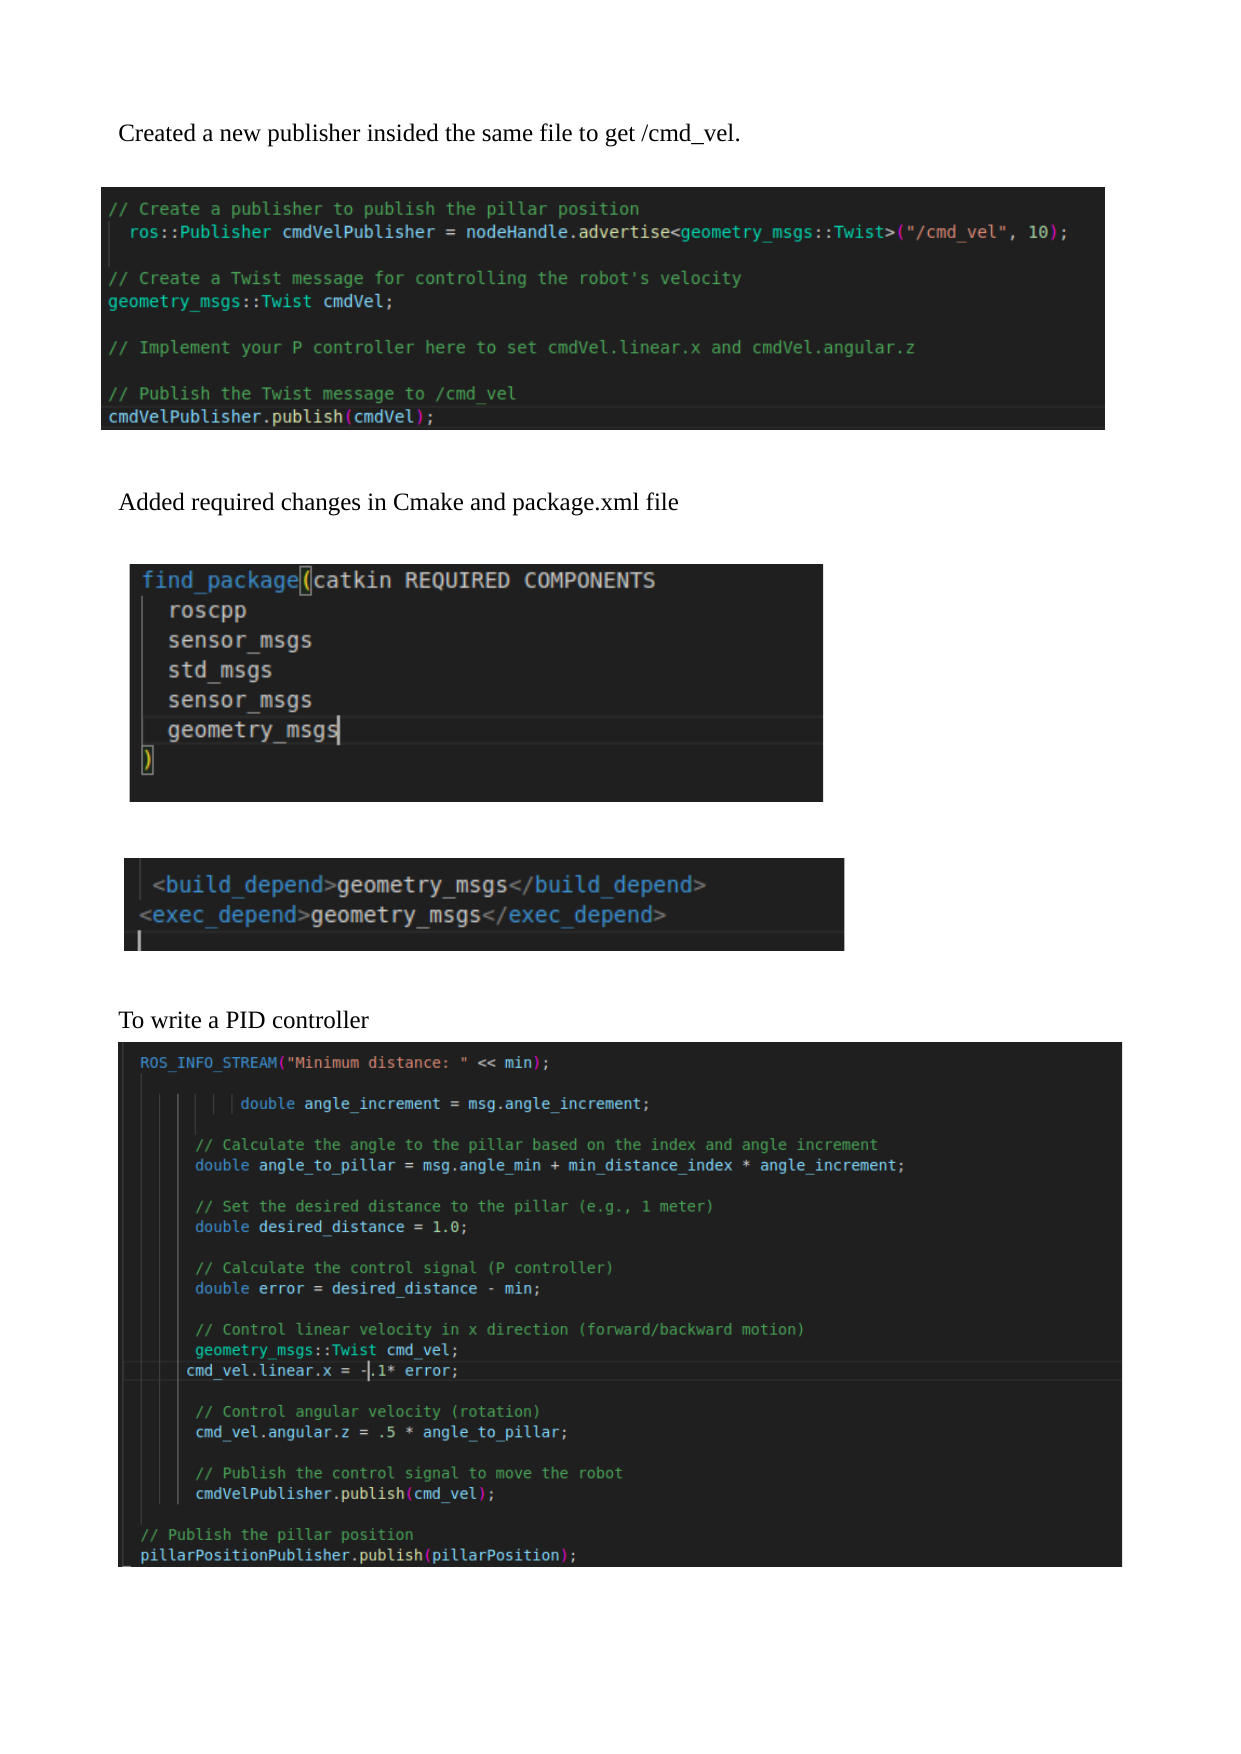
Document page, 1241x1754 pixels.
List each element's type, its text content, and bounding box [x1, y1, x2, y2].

text To write a PID controller [118, 1005, 1122, 1034]
picture [101, 187, 1105, 430]
text Added required changes in Cmake and package.xml file [118, 487, 1122, 516]
picture [124, 858, 845, 951]
text Created a new publisher insided the same file to get /cmd_vel. [118, 118, 1122, 147]
picture [118, 1042, 1123, 1567]
picture [129, 564, 824, 802]
